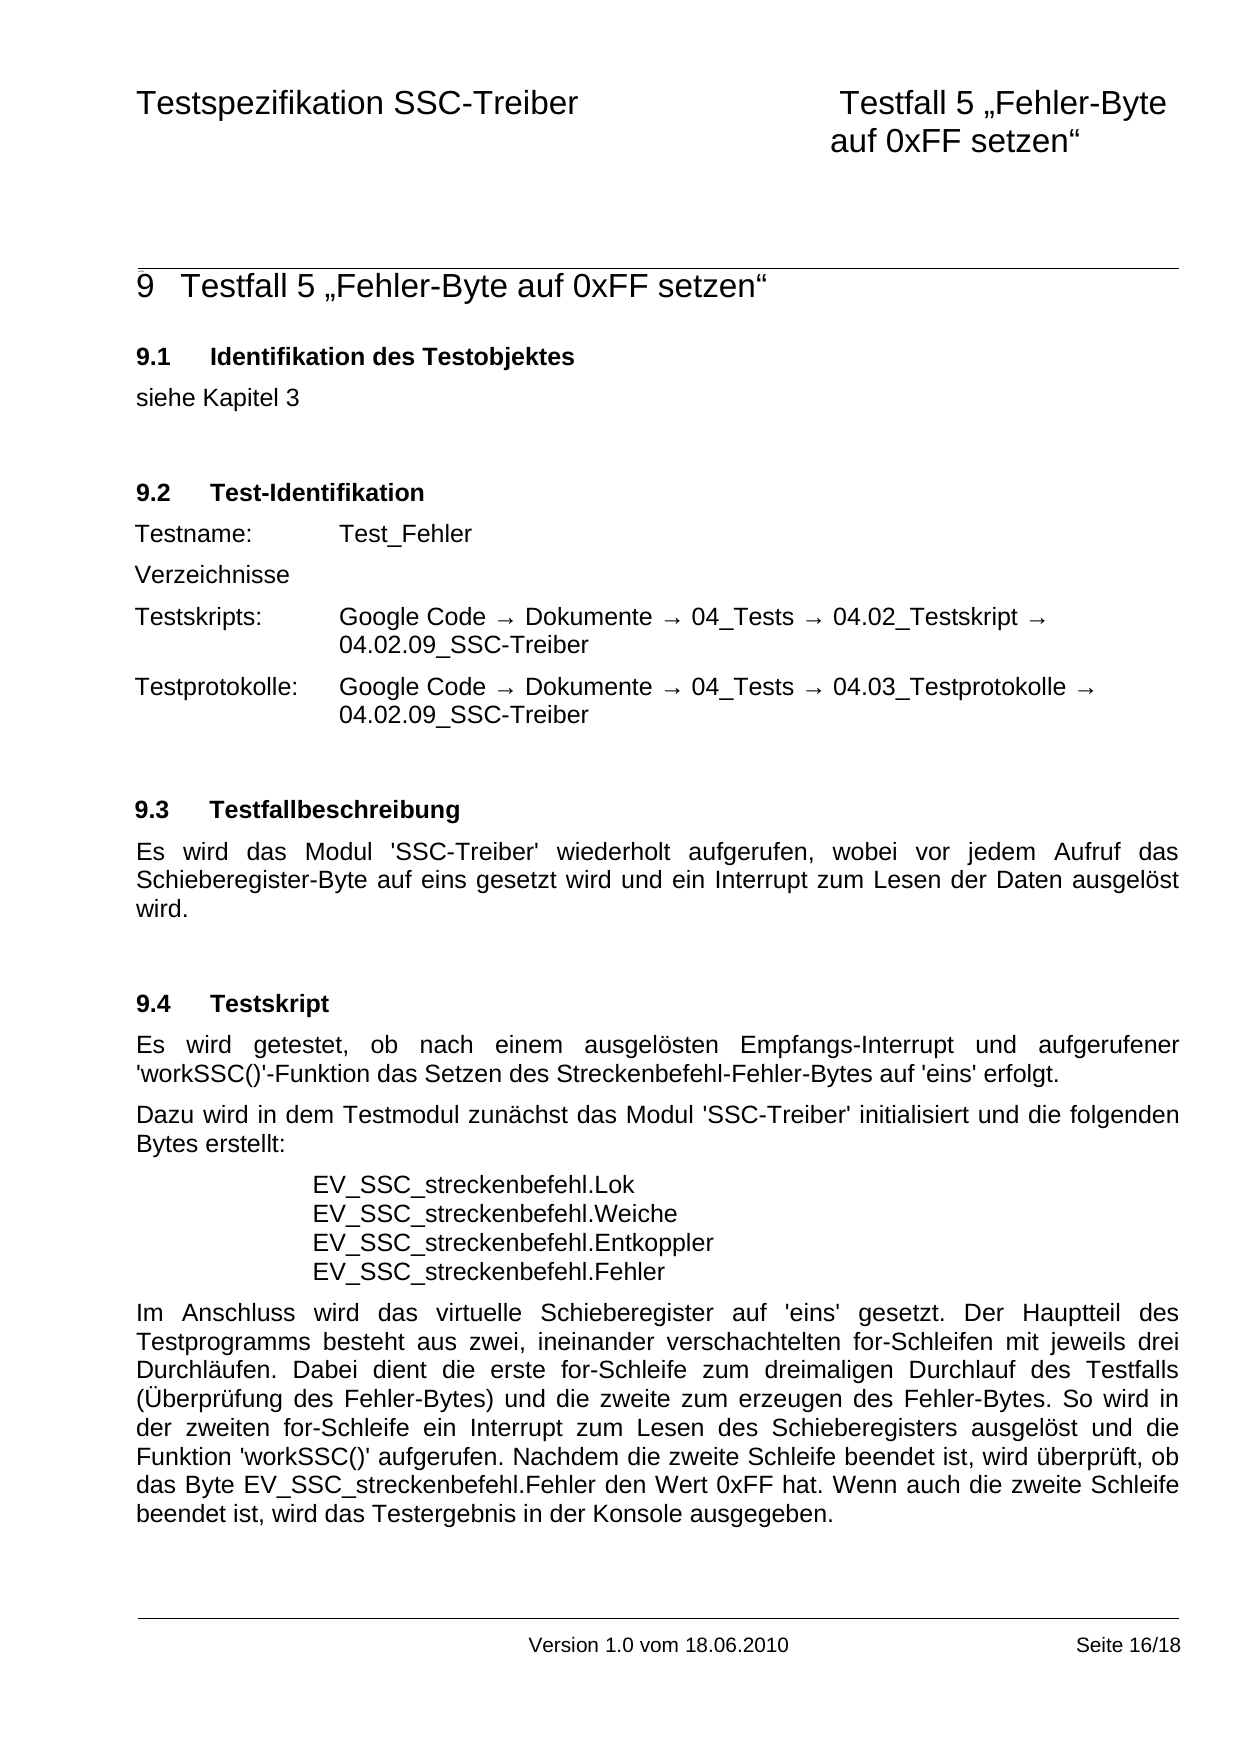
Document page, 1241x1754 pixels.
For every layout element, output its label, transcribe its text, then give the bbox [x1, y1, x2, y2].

text EV_SSC_streckenbefehl.Lok [312, 1171, 1181, 1199]
text EV_SSC_streckenbefehl.Entkoppler [312, 1228, 1181, 1257]
subtitle Test-Identifikation [136, 478, 1181, 507]
text Es wird das Modul 'SSC-Treiber' wiederholt aufgerufen, wobei vor jedem Aufruf das Schieberegister-Byte auf eins gesetzt wird und ein Interrupt zum Lesen der Daten ausgelöst wird. [136, 837, 1181, 923]
subtitle Testfall 5 „Fehler-Byte auf 0xFF setzen“ [136, 289, 470, 304]
subtitle Identifikation des Testobjektes [136, 342, 1181, 371]
text EV_SSC_streckenbefehl.Fehler [312, 1257, 1181, 1286]
text EV_SSC_streckenbefehl.Weiche [312, 1199, 1181, 1228]
text Es wird getestet, ob nach einem ausgelösten Empfangs-Interrupt und aufgerufener 'workSSC()'-Funktion das Setzen des Streckenbefehl-Fehler-Bytes auf 'eins' erfolgt. [136, 1031, 1181, 1088]
text Testprotokolle: Google Code → Dokumente → 04_Tests → 04.03_Testprotokolle → 04.02.09_SSC-Treiber [134, 672, 1181, 729]
text Verzeichnisse [134, 561, 1181, 589]
text Testname: Test_Fehler [134, 519, 1181, 548]
subtitle Testfall 5 „Fehler-Byte auf 0xFF setzen“ [468, 289, 1181, 304]
text Testskripts: Google Code → Dokumente → 04_Tests → 04.02_Testskript → 04.02.09_SSC-Treiber [134, 602, 1181, 659]
subtitle Testskript [136, 989, 1181, 1018]
text Dazu wird in dem Testmodul zunächst das Modul 'SSC-Treiber' initialisiert und die folgenden Bytes erstellt: [136, 1101, 1181, 1158]
text siehe Kapitel 3 [136, 383, 1181, 412]
subtitle Testfallbeschreibung [134, 796, 1181, 824]
text Im Anschluss wird das virtuelle Schieberegister auf 'eins' gesetzt. Der Hauptteil des Testprogramms besteht aus zwei, ineinander verschachtelten for-Schleifen mit jeweils drei Durchläufen. Dabei dient die erste for-Schleife zum dreimaligen Durchlauf des Testfalls (Überprüfung des Fehler-Bytes) und die zweite zum erzeugen des Fehler-Bytes. So wird in der zweiten for-Schleife ein Interrupt zum Lesen des Schieberegisters ausgelöst und die Funktion 'workSSC()' aufgerufen. Nachdem die zweite Schleife beendet ist, wird überprüft, ob das Byte EV_SSC_streckenbefehl.Fehler den Wert 0xFF hat. Wenn auch die zweite Schleife beendet ist, wird das Testergebnis in der Konsole ausgegeben. [136, 1298, 1181, 1528]
